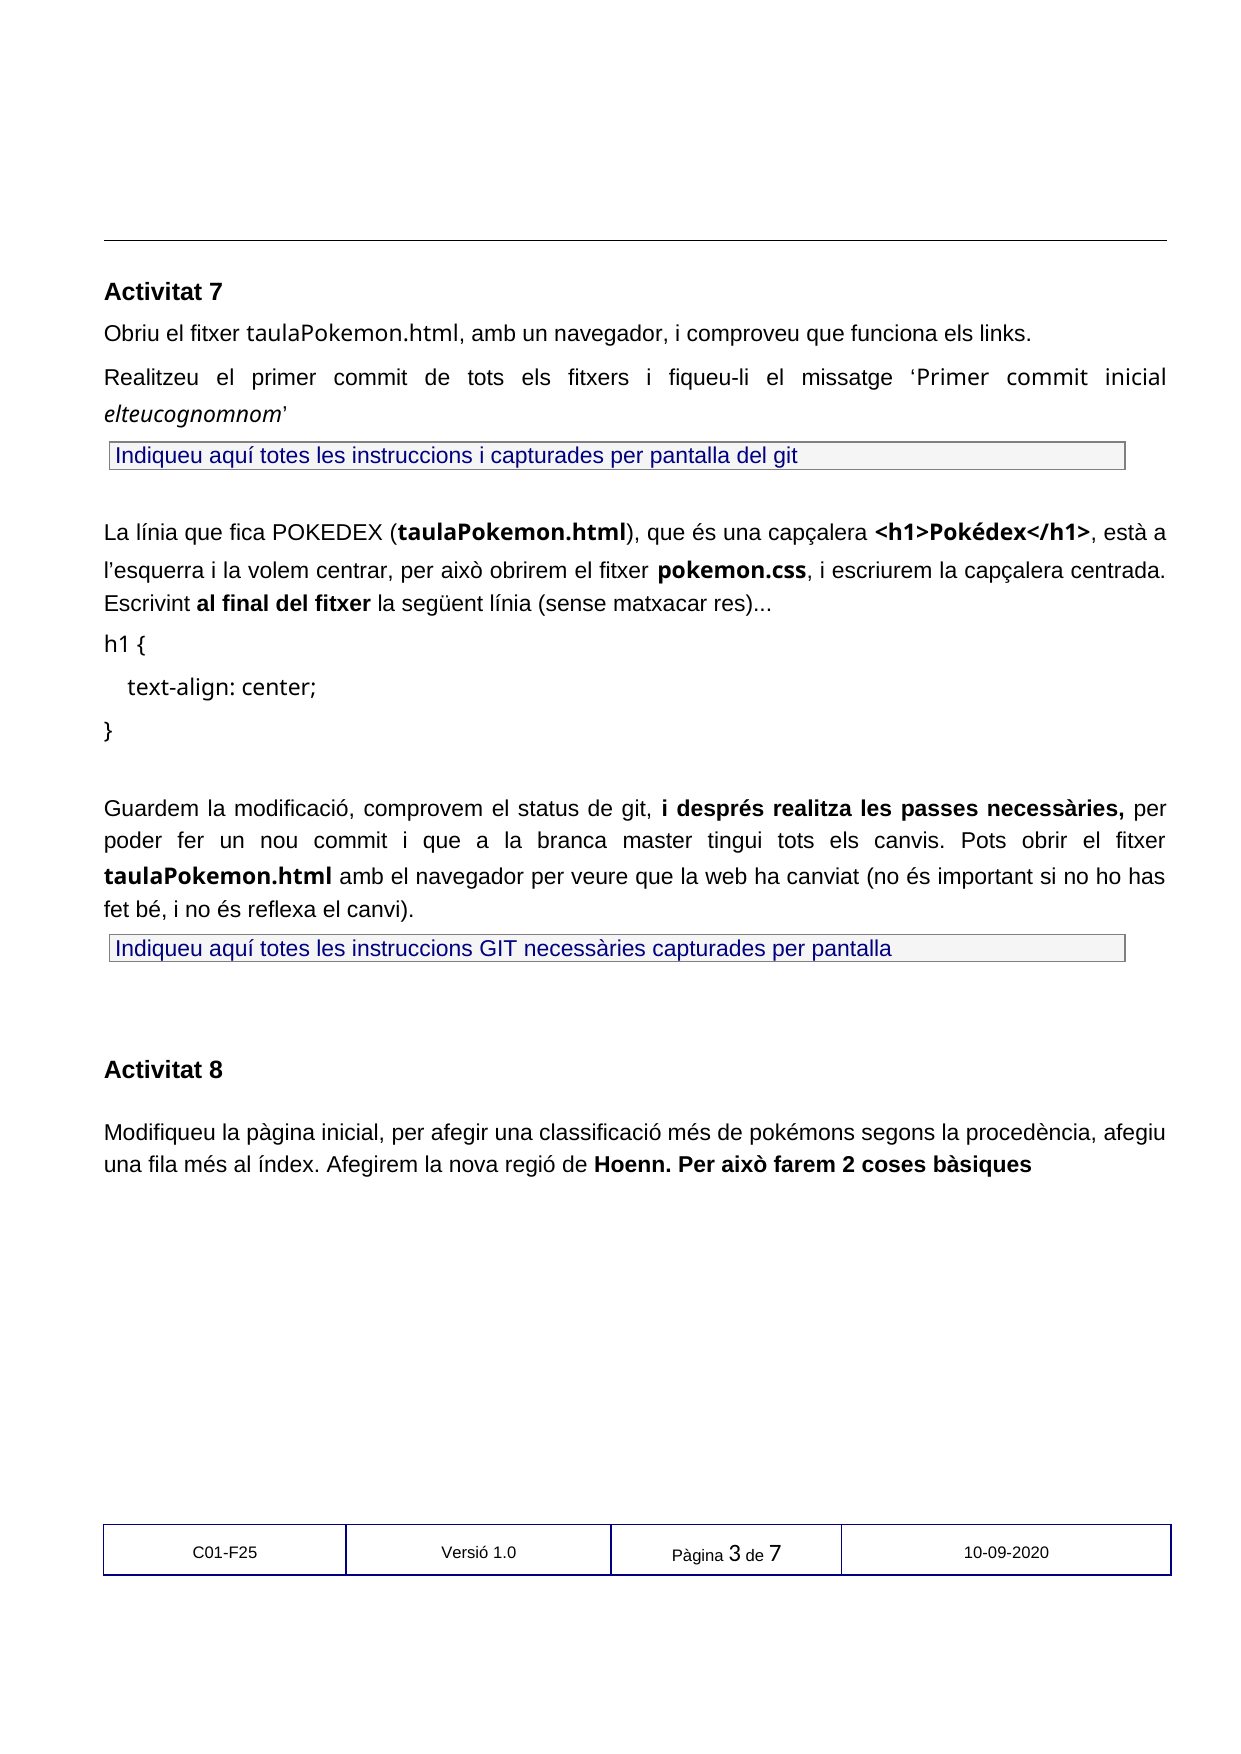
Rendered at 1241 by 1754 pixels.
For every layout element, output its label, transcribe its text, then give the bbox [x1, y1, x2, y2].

text h1 { [103, 628, 1167, 659]
text La línia que fica POKEDEX (taulaPokemon.html), que és una capçalera <h1>Pokédex</h1>, està a l’esquerra i la volem centrar, per això obrirem el fitxer pokemon.css, i escriurem la capçalera centrada. Escrivint al final del fitxer la següent línia (sense matxacar res)... [103, 516, 1167, 616]
table_header Indiqueu aquí totes les instruccions i capturades per pantalla del git [110, 443, 1124, 469]
text Guardem la modificació, comprovem el status de git, i després realitza les passes necessàries, per poder fer un nou commit i que a la branca master tingui tots els canvis. Pots obrir el fitxer taulaPokemon.html amb el navegador per veure que la web ha canviat (no és important si no ho has fet bé, i no és reflexa el canvi). [103, 795, 1167, 922]
text Obriu el fitxer taulaPokemon.html, amb un navegador, i comproveu que funciona els links. [103, 317, 1167, 348]
text text-align: center; [103, 671, 1167, 702]
text Modifiqueu la pàgina inicial, per afegir una classificació més de pokémons segons la procedència, afegiu una fila més al índex. Afegirem la nova regió de Hoenn. Per això farem 2 coses bàsiques [103, 1119, 1167, 1177]
table_header Indiqueu aquí totes les instruccions GIT necessàries capturades per pantalla [110, 935, 1124, 961]
text Activitat 7 [103, 277, 1167, 305]
text Realitzeu el primer commit de tots els fitxers i fiqueu-li el missatge ‘Primer commit inicial elteucognomnom’ [103, 360, 1167, 429]
text Activitat 8 [103, 1055, 1167, 1084]
text } [103, 714, 1167, 746]
